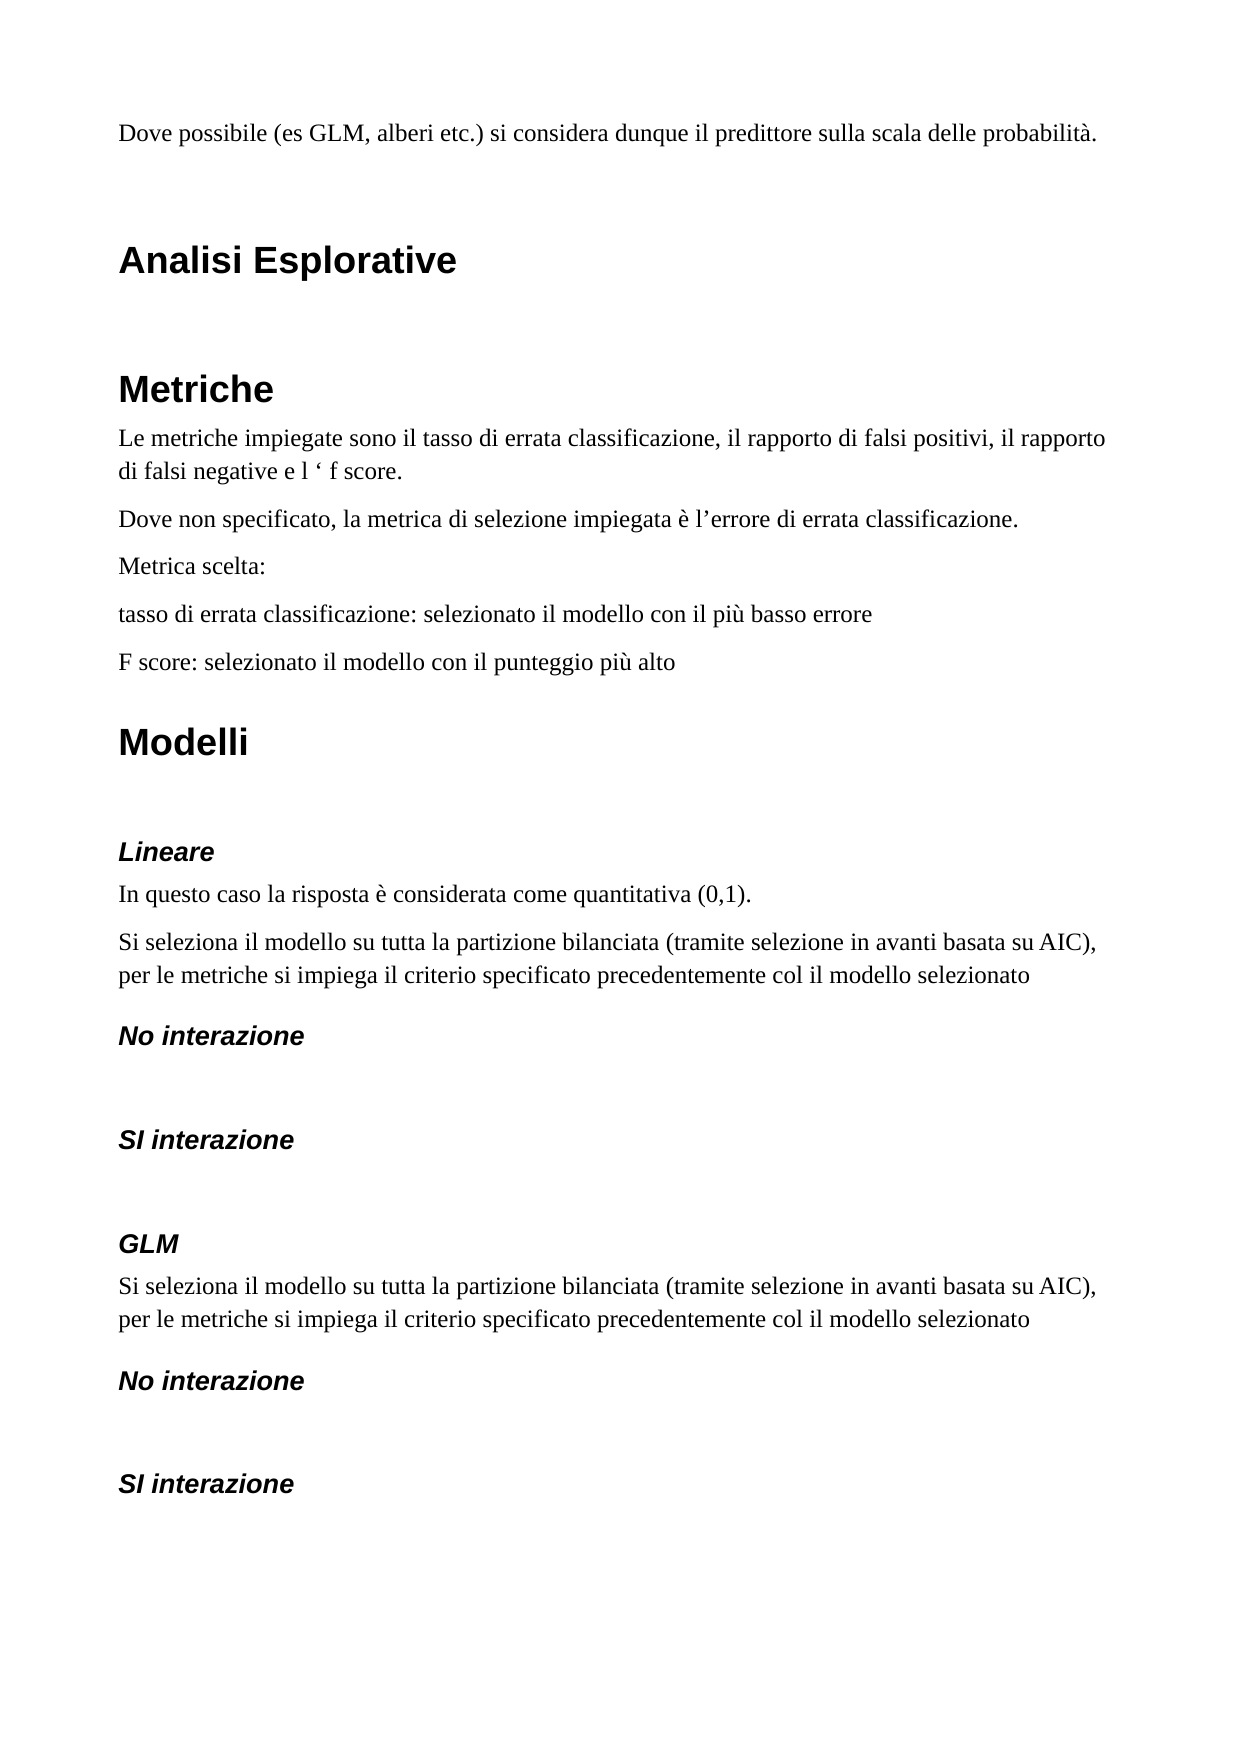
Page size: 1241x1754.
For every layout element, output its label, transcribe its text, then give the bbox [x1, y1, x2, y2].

text tasso di errata classificazione: selezionato il modello con il più basso errore [118, 599, 1122, 628]
subtitle GLM [118, 1228, 1122, 1259]
subtitle Metriche [118, 367, 1122, 411]
text In questo caso la risposta è considerata come quantitativa (0,1). [118, 879, 1122, 908]
subtitle No interazione [118, 1020, 1122, 1051]
subtitle SI interazione [118, 1124, 1122, 1155]
subtitle Lineare [118, 836, 1122, 867]
subtitle Analisi Esplorative [118, 238, 1122, 282]
text F score: selezionato il modello con il punteggio più alto [118, 647, 1122, 675]
text Dove possibile (es GLM, alberi etc.) si considera dunque il predittore sulla scala delle probabilità. [118, 118, 1122, 147]
text Dove non specificato, la metrica di selezione impiegata è l’errore di errata classificazione. [118, 504, 1122, 533]
text Le metriche impiegate sono il tasso di errata classificazione, il rapporto di falsi positivi, il rapporto di falsi negative e l ‘ f score. [118, 423, 1122, 485]
text Si seleziona il modello su tutta la partizione bilanciata (tramite selezione in avanti basata su AIC), per le metriche si impiega il criterio specificato precedentemente col il modello selezionato [118, 927, 1122, 989]
subtitle SI interazione [118, 1468, 1122, 1500]
text Si seleziona il modello su tutta la partizione bilanciata (tramite selezione in avanti basata su AIC), per le metriche si impiega il criterio specificato precedentemente col il modello selezionato [118, 1271, 1122, 1333]
text Metrica scelta: [118, 551, 1122, 580]
subtitle Modelli [118, 719, 1122, 763]
subtitle No interazione [118, 1364, 1122, 1396]
